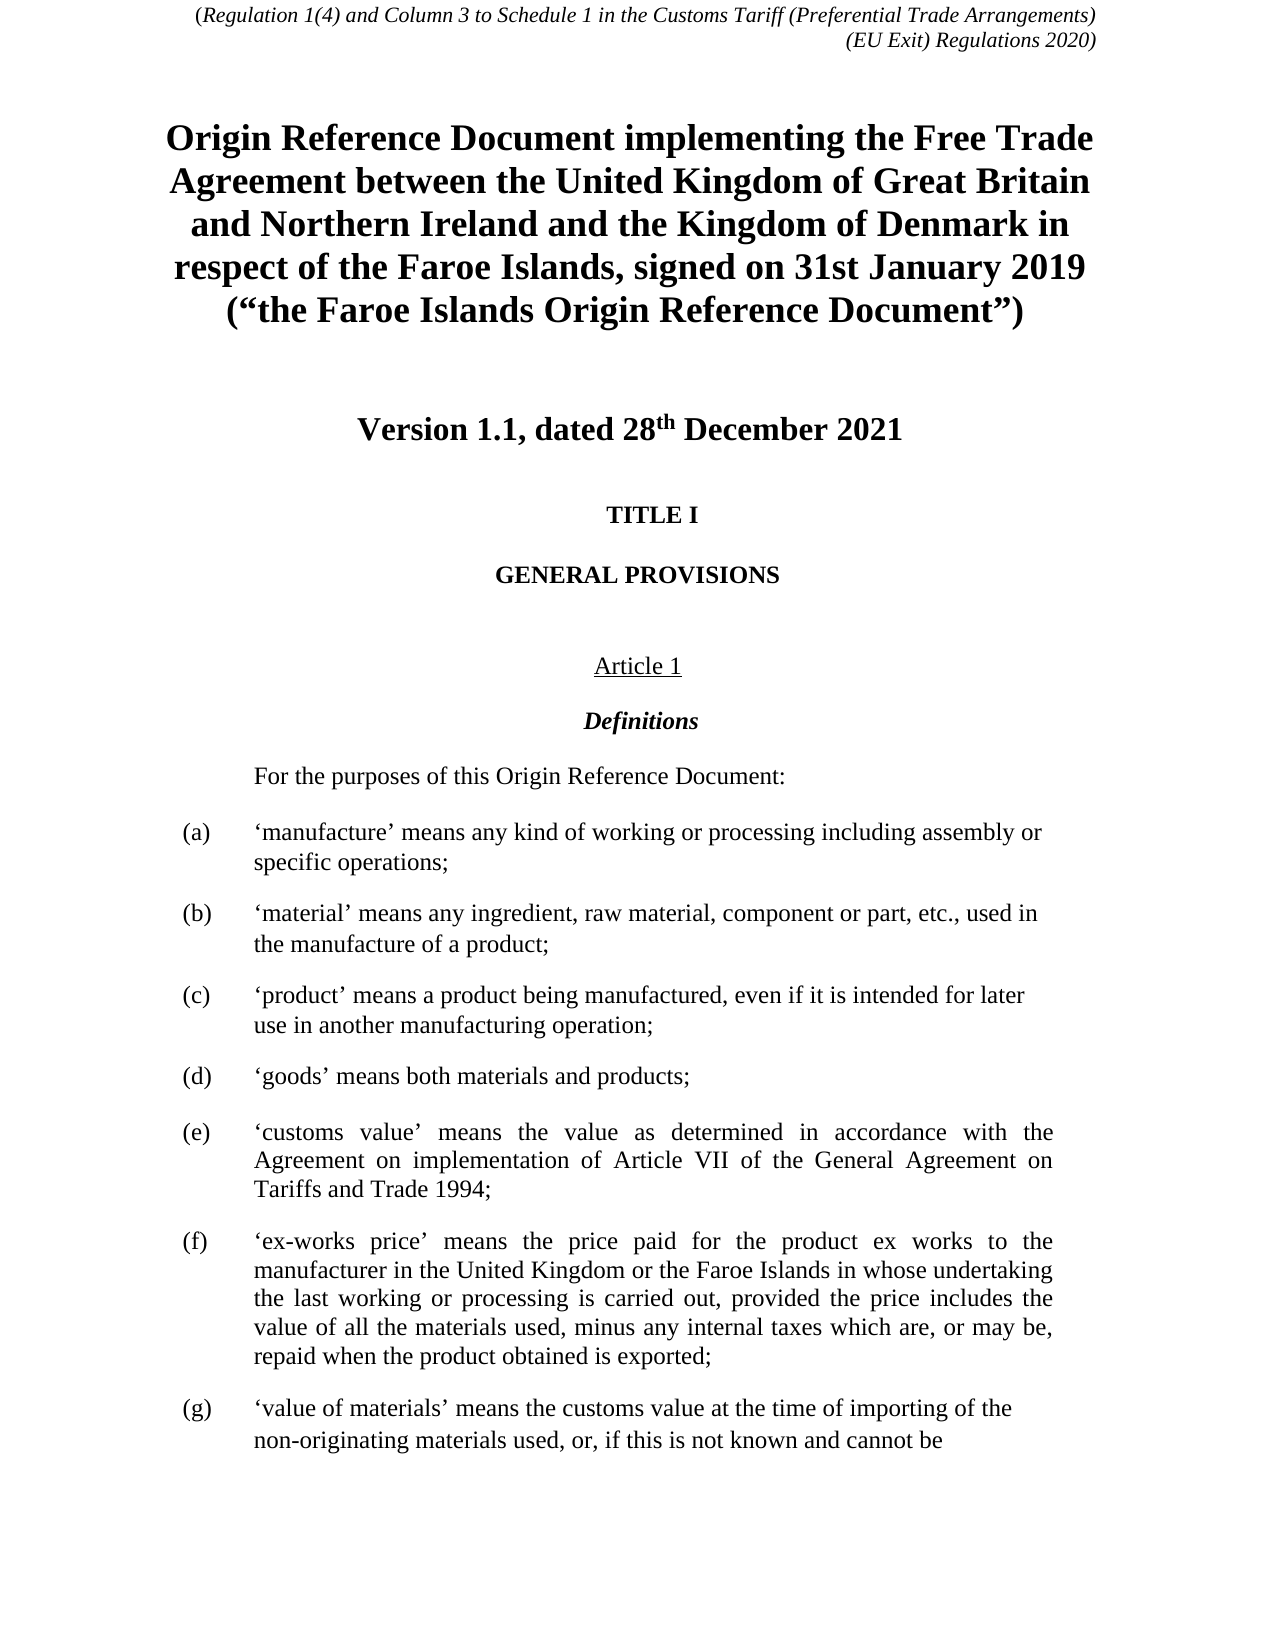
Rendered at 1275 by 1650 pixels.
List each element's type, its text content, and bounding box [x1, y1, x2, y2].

table_cell Origin Reference Document implementing the Free Trade Agreement between the United Kingdom of Great Britain and Northern Ireland and the Kingdom of Denmark in respect of the Faroe Islands, signed on 31st January 2019 (“the Faroe Islands Origin Reference Document”) Version 1.1, dated 28th December 2021 [150, 113, 1110, 473]
list ‘value of materials’ means the customs value at the time of importing of the non-originating materials used, or, if this is not known and cannot be [182, 1393, 1054, 1453]
subtitle TITLE I [525, 501, 1125, 529]
list ‘product’ means a product being manufactured, even if it is intended for later use in another manufacturing operation; [182, 980, 1054, 1039]
list ‘manufacture’ means any kind of working or processing including assembly or specific operations; [182, 817, 1054, 876]
list ‘ex-works price’ means the price paid for the product ex works to the manufacturer in the United Kingdom or the Faroe Islands in whose undertaking the last working or processing is carried out, provided the price includes the value of all the materials used, minus any internal taxes which are, or may be, repaid when the product obtained is exported; [182, 1226, 1054, 1370]
subtitle GENERAL PROVISIONS [150, 560, 1125, 589]
text For the purposes of this Origin Reference Document: [253, 761, 1125, 790]
list ‘customs value’ means the value as determined in accordance with the Agreement on implementation of Article VII of the General Agreement on Tariffs and Trade 1994; [182, 1117, 1054, 1203]
list ‘goods’ means both materials and products; [182, 1061, 1125, 1090]
subtitle Article 1 [150, 651, 1125, 679]
subtitle Definitions [583, 706, 1125, 734]
table_header (Regulation 1(4) and Column 3 to Schedule 1 in the Customs Tariff (Preferential Trade Arrangements) (EU Exit) Regulations 2020) [150, 0, 1110, 113]
list ‘material’ means any ingredient, raw material, component or part, etc., used in the manufacture of a product; [182, 898, 1054, 957]
